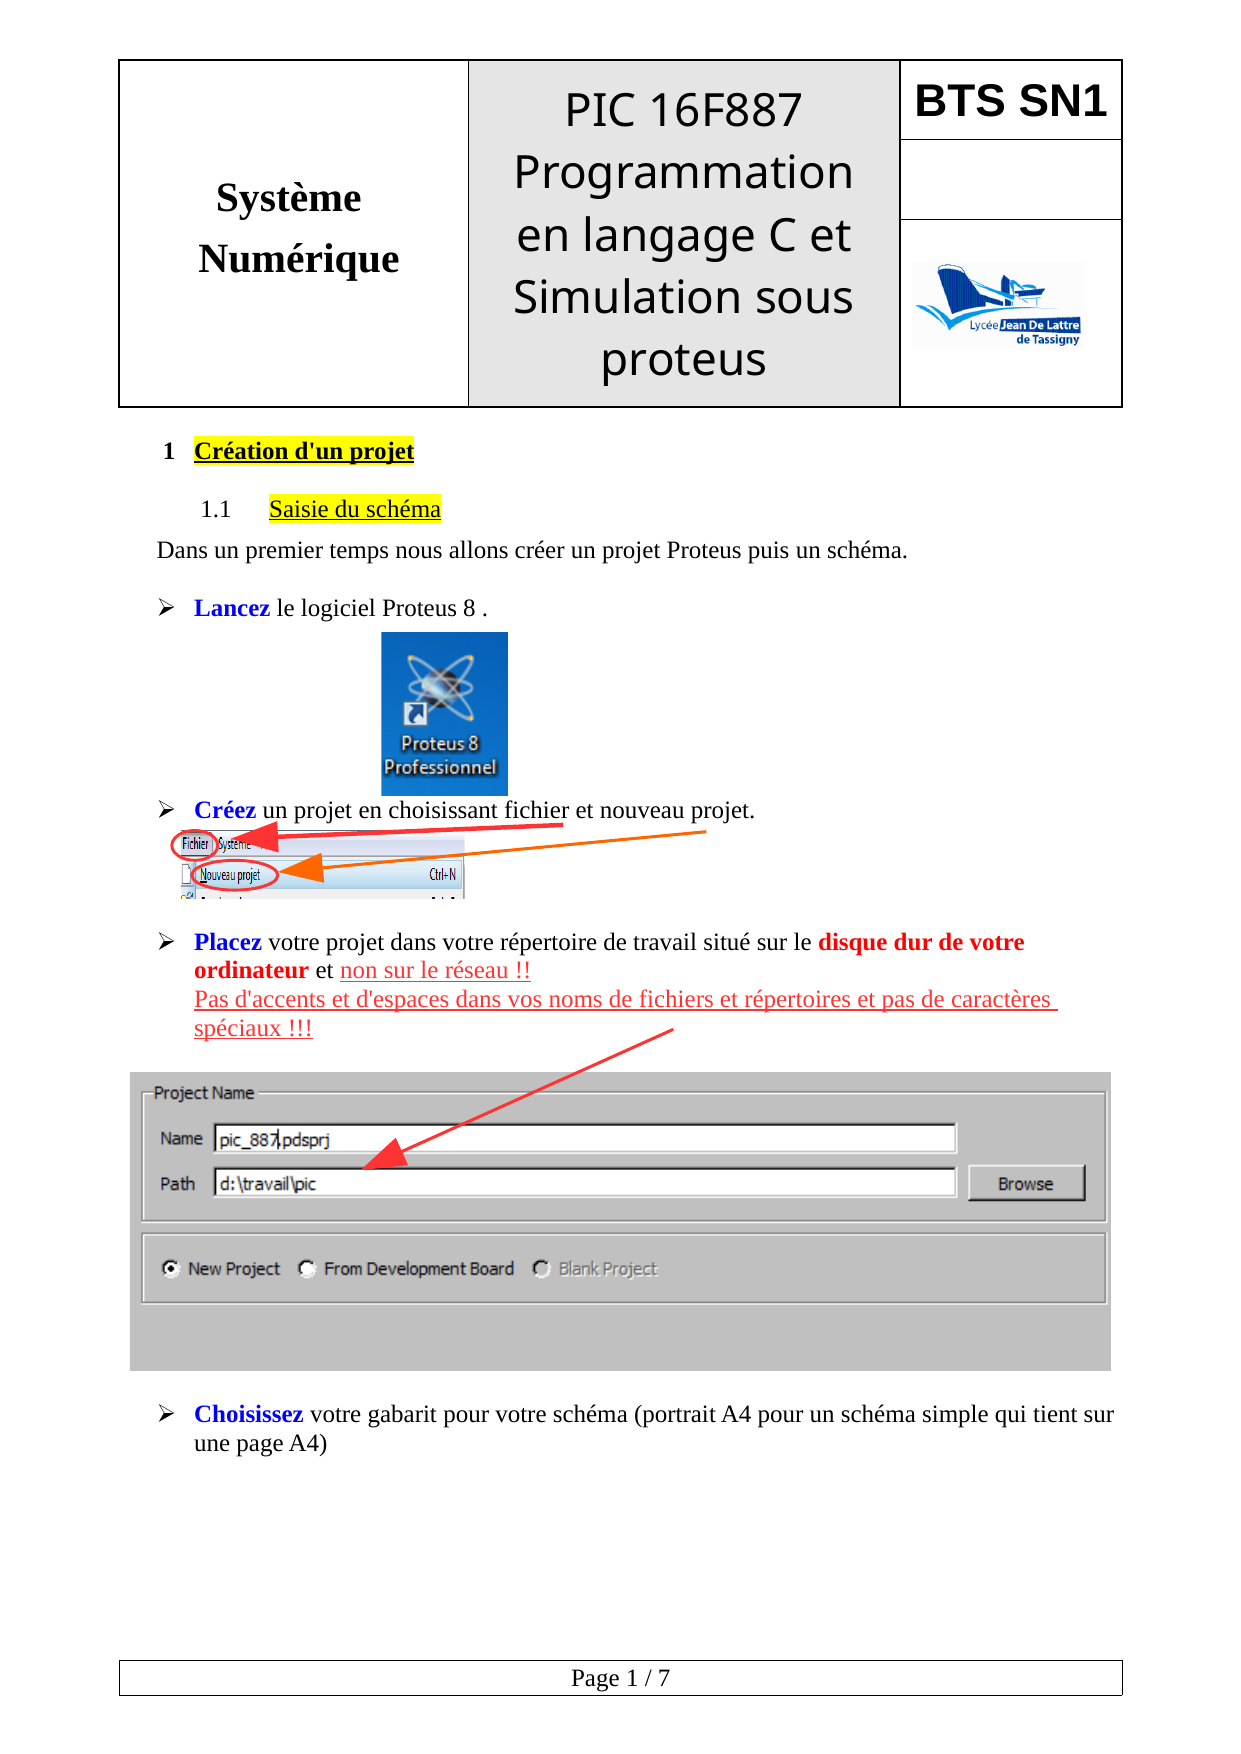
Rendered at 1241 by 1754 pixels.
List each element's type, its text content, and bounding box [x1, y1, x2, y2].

table_cell [901, 140, 1121, 219]
table_header PIC 16F887 Programmation en langage C et Simulation sous proteus [469, 61, 899, 406]
table_cell [901, 220, 1121, 406]
list Pas d'accents et d'espaces dans vos noms de fichiers et répertoires et pas de caractères spéciaux !!! [156, 984, 1122, 1042]
list Création d'un projet [156, 436, 1122, 465]
list Créez un projet en choisissant fichier et nouveau projet. [156, 621, 1122, 824]
picture [129, 1072, 1111, 1371]
list Saisie du schéma [194, 494, 1122, 523]
picture [278, 830, 363, 834]
table_header BTS SN1 [901, 61, 1121, 139]
picture [180, 833, 216, 858]
picture [912, 261, 1085, 350]
list Placez votre projet dans votre répertoire de travail situé sur le disque dur de votre ordinateur et non sur le réseau !! [156, 927, 1122, 984]
picture [381, 632, 508, 796]
list Choisissez votre gabarit pour votre schéma (portrait A4 pour un schéma simple qui tient sur une page A4) [156, 1399, 1122, 1457]
picture [180, 830, 465, 899]
text Dans un premier temps nous allons créer un projet Proteus puis un schéma. [119, 535, 1122, 564]
list Lancez le logiciel Proteus 8 . [156, 593, 1122, 621]
table_header Système Numérique [120, 61, 468, 406]
picture [194, 862, 275, 888]
